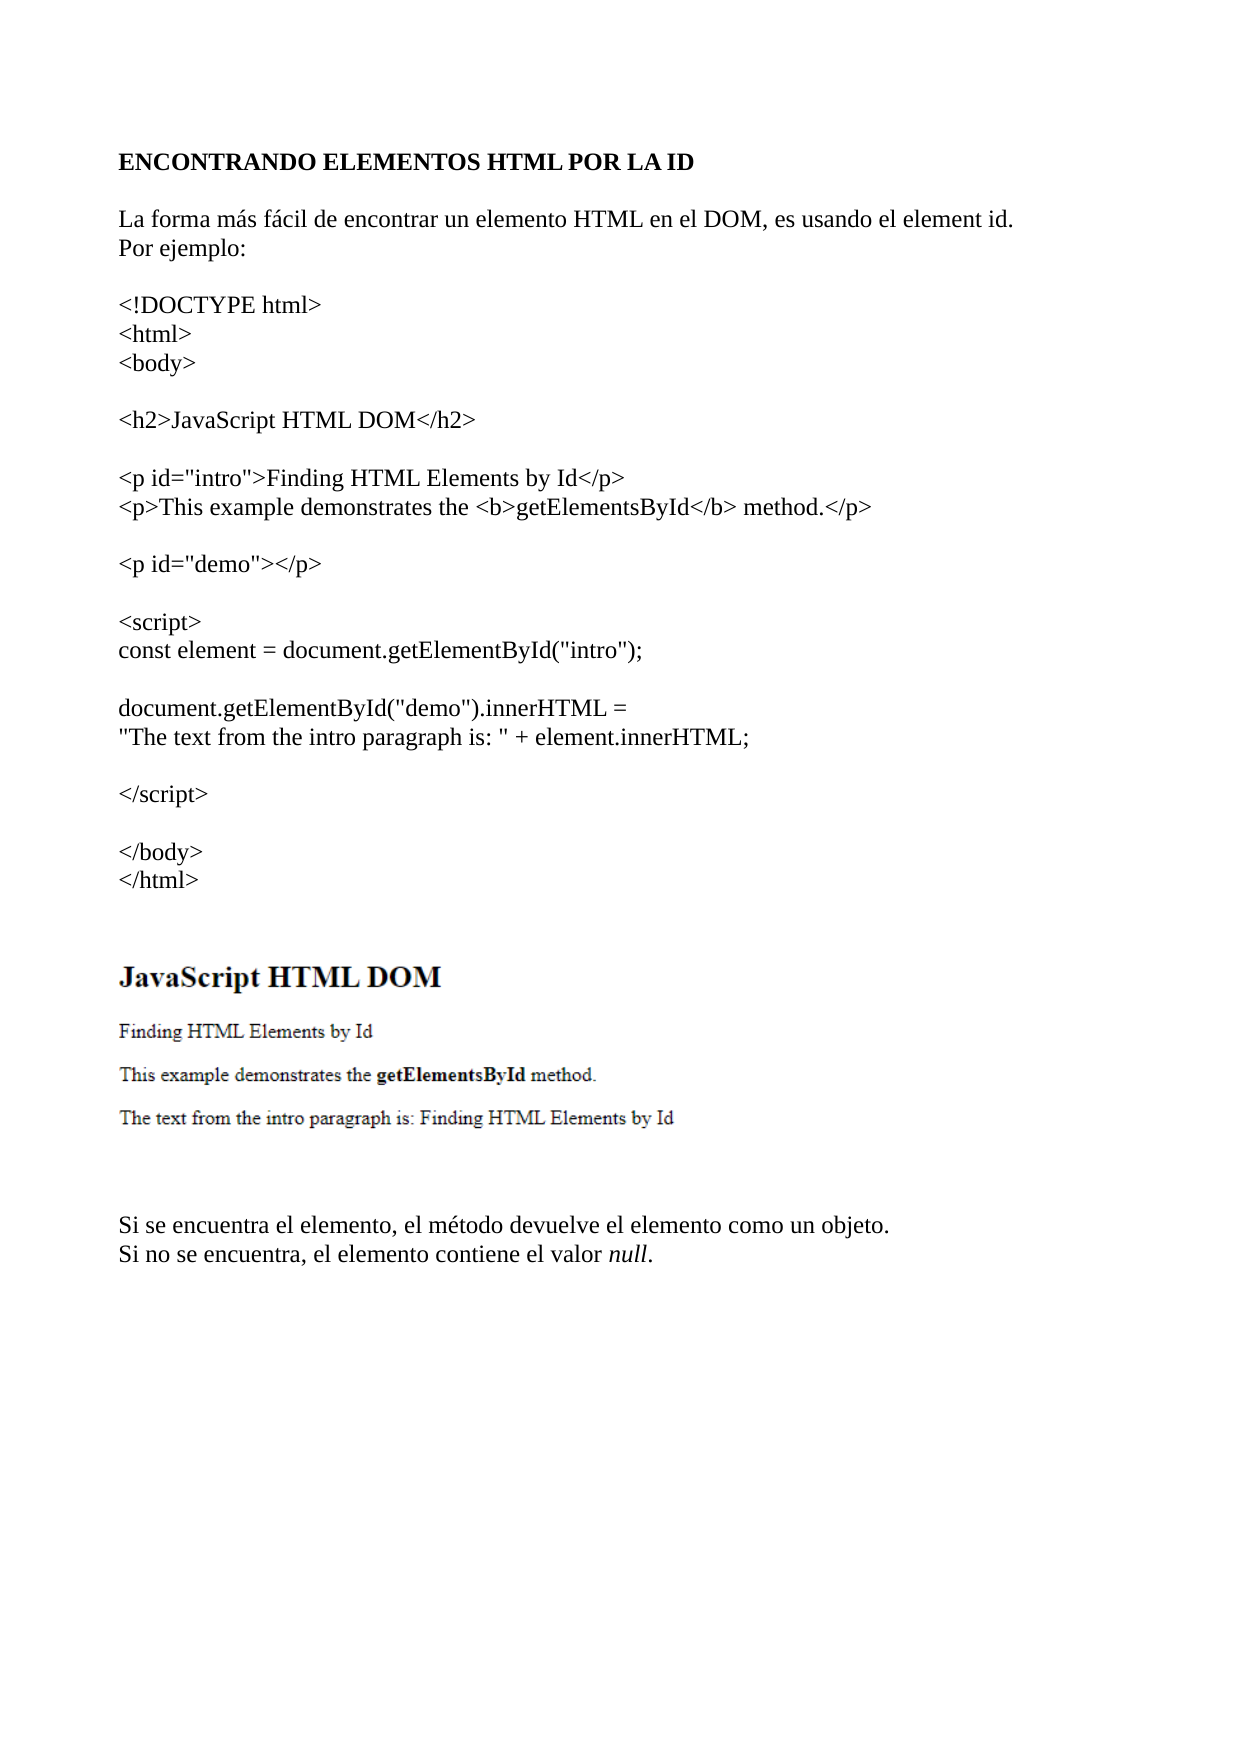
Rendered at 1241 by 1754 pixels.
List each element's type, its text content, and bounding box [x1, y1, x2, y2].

text <p id="demo"></p> [118, 549, 1122, 578]
text <script> [118, 607, 1122, 636]
text </html> [118, 866, 1122, 894]
text Si no se encuentra, el elemento contiene el valor null. [118, 1239, 1122, 1268]
text <p id="intro">Finding HTML Elements by Id</p> [118, 463, 1122, 492]
text Si se encuentra el elemento, el método devuelve el elemento como un objeto. [118, 1211, 1122, 1239]
text <p>This example demonstrates the <b>getElementsById</b> method.</p> [118, 492, 1122, 521]
text document.getElementById("demo").innerHTML = [118, 693, 1122, 722]
picture [118, 949, 695, 1141]
text <!DOCTYPE html> [118, 291, 1122, 319]
text <html> [118, 319, 1122, 348]
text </script> [118, 779, 1122, 808]
text "The text from the intro paragraph is: " + element.innerHTML; [118, 722, 1122, 751]
text Por ejemplo: [118, 233, 1122, 262]
text const element = document.getElementById("intro"); [118, 636, 1122, 664]
text </body> [118, 837, 1122, 866]
text La forma más fácil de encontrar un elemento HTML en el DOM, es usando el element id. [118, 204, 1122, 233]
text <h2>JavaScript HTML DOM</h2> [118, 406, 1122, 434]
text <body> [118, 348, 1122, 377]
text ENCONTRANDO ELEMENTOS HTML POR LA ID [118, 147, 1122, 176]
